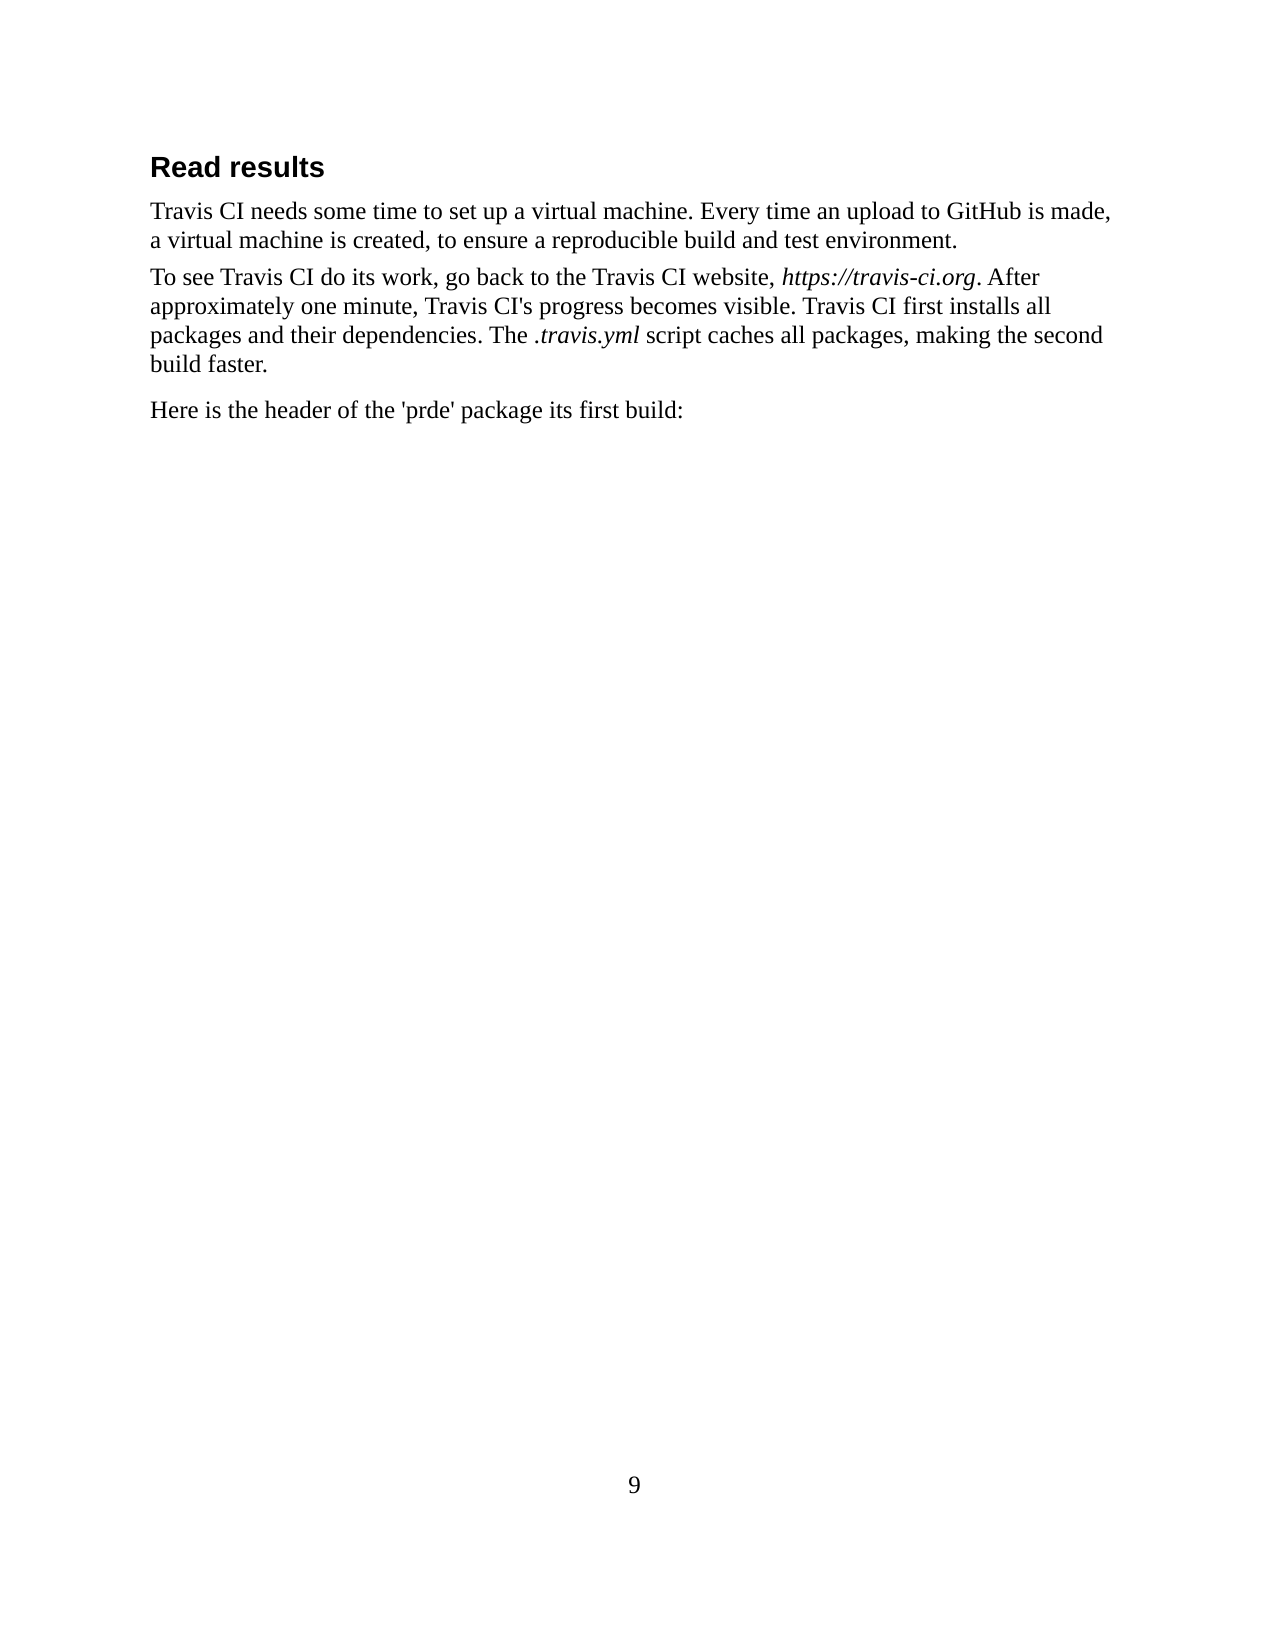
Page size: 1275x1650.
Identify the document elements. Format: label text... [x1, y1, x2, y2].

text To see Travis CI do its work, go back to the Travis CI website, https://travis-ci.org. After approximately one minute, Travis CI's progress becomes visible. Travis CI first installs all packages and their dependencies. The .travis.yml script caches all packages, making the second build faster. [150, 262, 1125, 377]
text Here is the header of the 'prde' package its first build: [150, 395, 1125, 424]
text Travis CI needs some time to set up a virtual machine. Every time an upload to GitHub is made, a virtual machine is created, to ensure a reproducible build and test environment. [150, 196, 1125, 253]
subtitle Read results [150, 150, 1125, 183]
